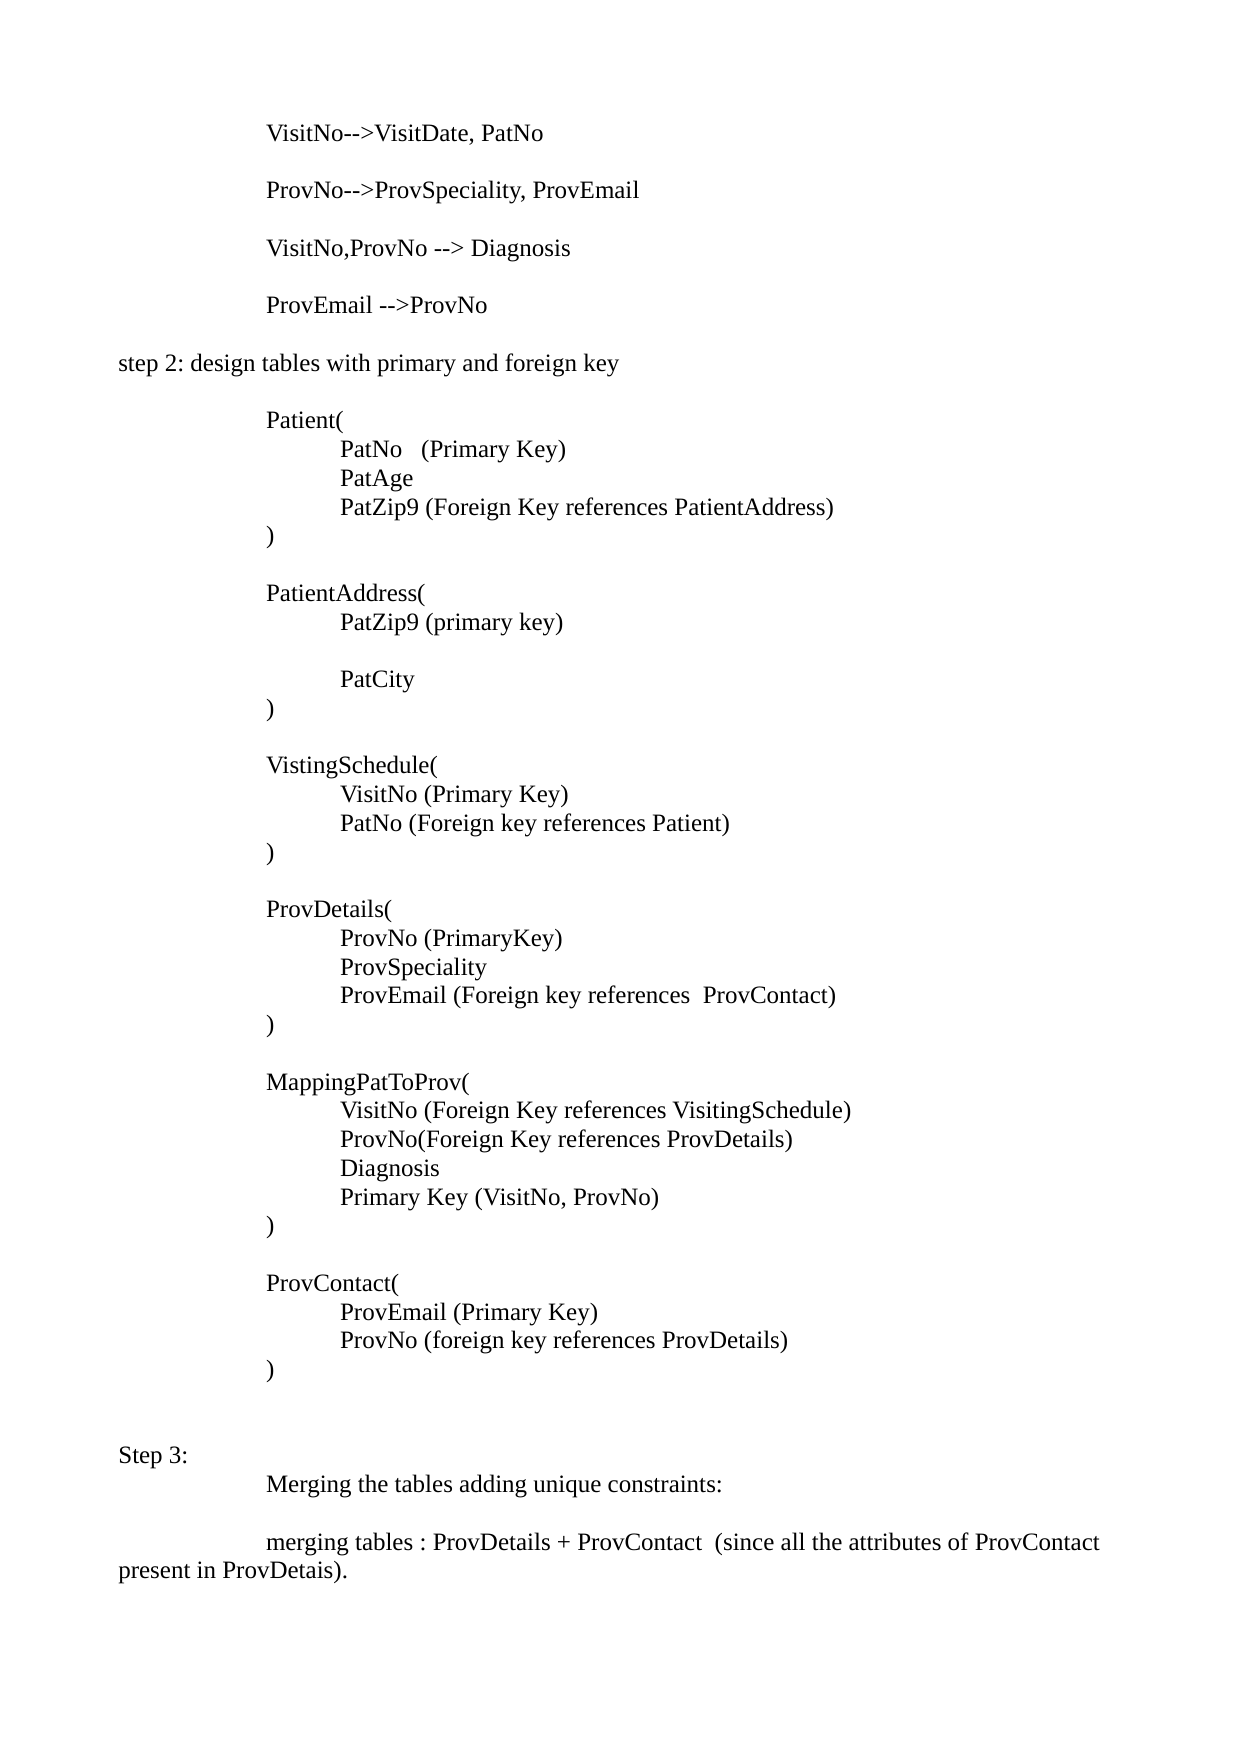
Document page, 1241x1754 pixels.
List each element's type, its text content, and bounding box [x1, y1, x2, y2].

text PatientAddress( [118, 578, 1122, 607]
text PatZip9 (Foreign Key references PatientAddress) [118, 492, 1122, 521]
text VisitNo,ProvNo --> Diagnosis [118, 233, 1122, 262]
text VistingSchedule( [118, 751, 1122, 779]
text merging tables : ProvDetails + ProvContact (since all the attributes of ProvContact present in ProvDetais). [118, 1527, 1122, 1584]
text ) [118, 1009, 1122, 1038]
text ) [118, 693, 1122, 722]
text ProvSpeciality [118, 952, 1122, 981]
text ProvNo (PrimaryKey) [118, 923, 1122, 952]
text Step 3: [118, 1441, 1122, 1469]
text Diagnosis Primary Key (VisitNo, ProvNo) [118, 1153, 1122, 1211]
text PatAge [118, 463, 1122, 492]
text ) [118, 521, 1122, 549]
text VisitNo-->VisitDate, PatNo [118, 118, 1122, 147]
text ProvDetails( [118, 894, 1122, 923]
text PatZip9 (primary key) [118, 607, 1122, 636]
text PatNo (Foreign key references Patient) [118, 808, 1122, 837]
text ) [118, 837, 1122, 866]
text ProvNo-->ProvSpeciality, ProvEmail [118, 176, 1122, 204]
text VisitNo (Foreign Key references VisitingSchedule) [118, 1096, 1122, 1124]
text step 2: design tables with primary and foreign key [118, 348, 1122, 377]
text PatCity [118, 664, 1122, 693]
text ProvEmail -->ProvNo [118, 291, 1122, 319]
text ) [118, 1211, 1122, 1239]
text ProvEmail (Primary Key) [118, 1297, 1122, 1326]
text ) [118, 1354, 1122, 1383]
text VisitNo (Primary Key) [118, 779, 1122, 808]
text ProvNo (foreign key references ProvDetails) [118, 1326, 1122, 1354]
text Patient( [118, 406, 1122, 434]
text PatNo (Primary Key) [118, 434, 1122, 463]
text Merging the tables adding unique constraints: [118, 1469, 1122, 1498]
text MappingPatToProv( [118, 1067, 1122, 1096]
text ProvEmail (Foreign key references ProvContact) [118, 981, 1122, 1009]
text ProvContact( [118, 1268, 1122, 1297]
text ProvNo(Foreign Key references ProvDetails) [118, 1124, 1122, 1153]
